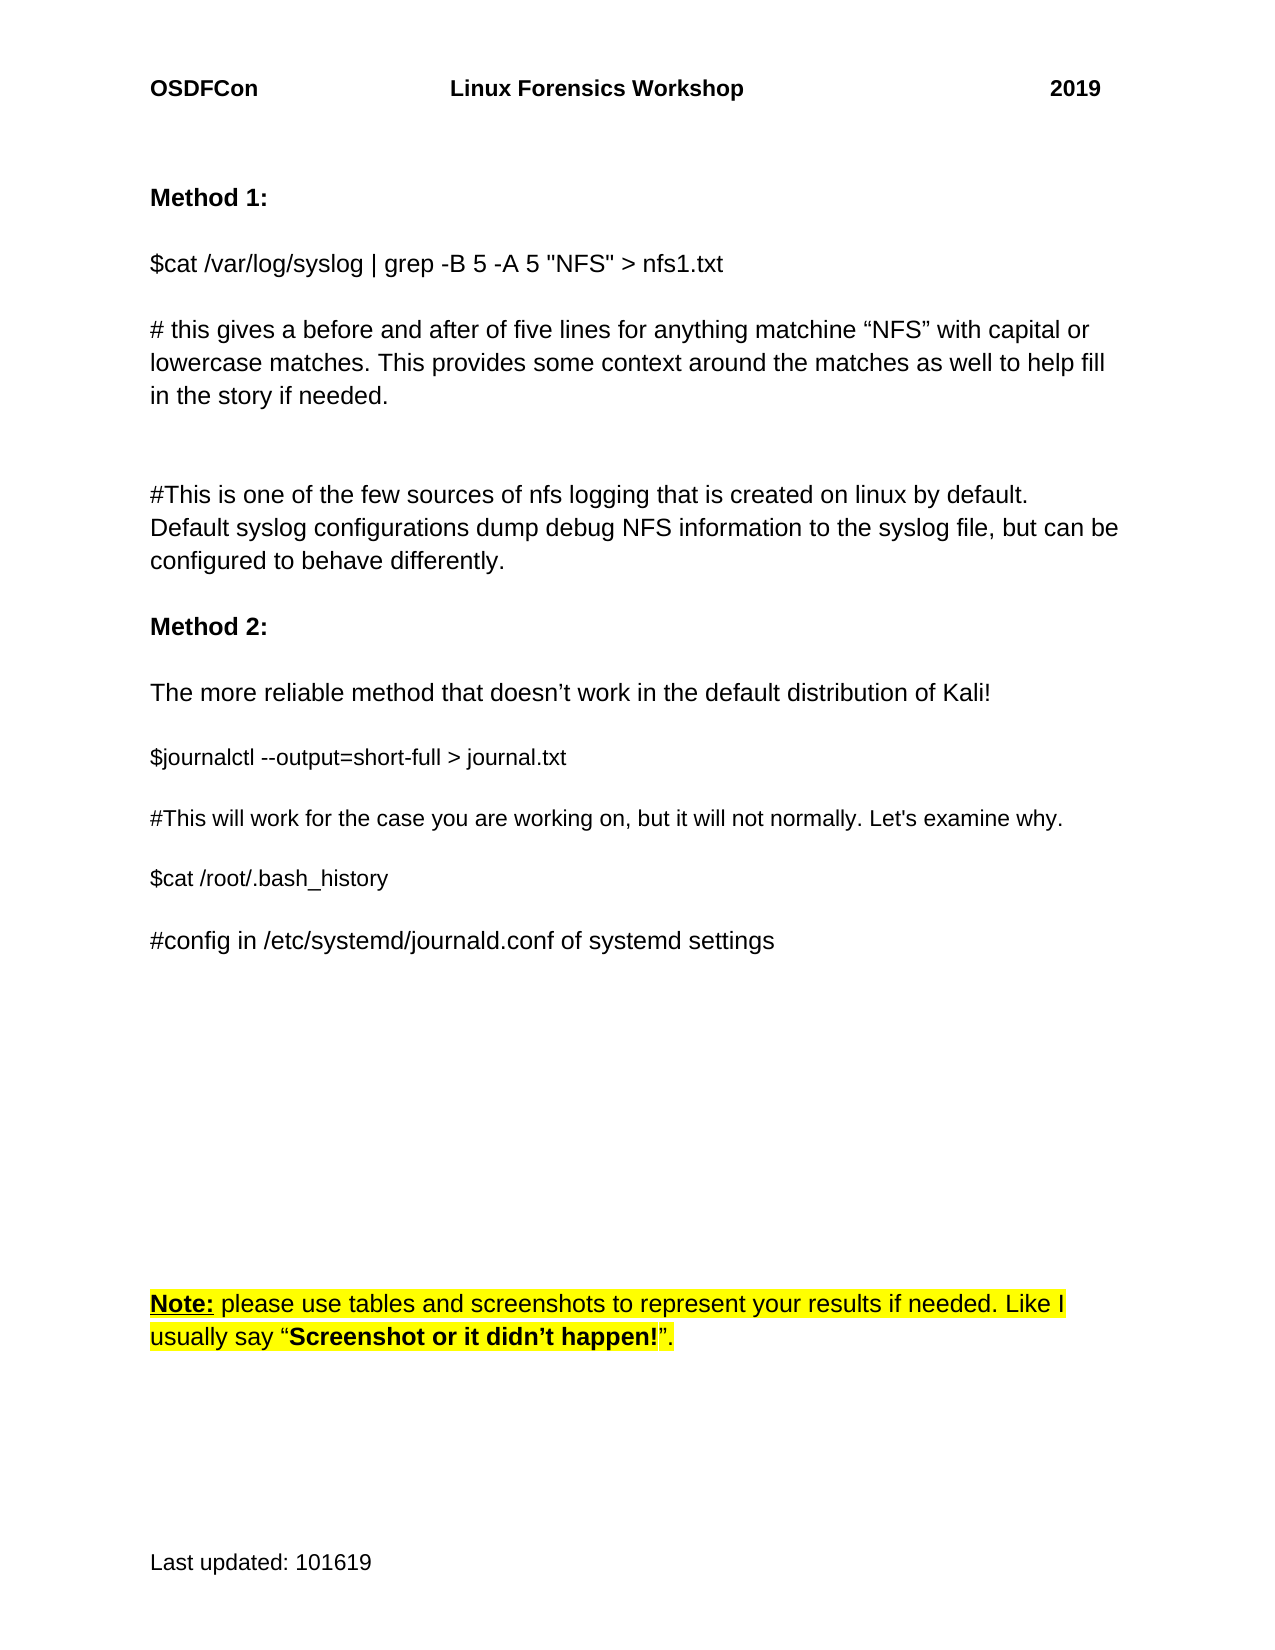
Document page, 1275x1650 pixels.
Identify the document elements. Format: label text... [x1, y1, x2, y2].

text Note: please use tables and screenshots to represent your results if needed. Like I usually say “Screenshot or it didn’t happen!”. [150, 1289, 1125, 1351]
text #This will work for the case you are working on, but it will not normally. Let's examine why. [150, 805, 1125, 831]
text $journalctl --output=short-full > journal.txt [150, 744, 1125, 771]
text Method 1: [150, 183, 1125, 212]
text # this gives a before and after of five lines for anything matchine “NFS” with capital or lowercase matches. This provides some context around the matches as well to help fill in the story if needed. [150, 315, 1125, 410]
text $cat /root/.bash_history [150, 865, 1125, 892]
text The more reliable method that doesn’t work in the default distribution of Kali! [150, 678, 1125, 707]
text $cat /var/log/syslog | grep -B 5 -A 5 "NFS" > nfs1.txt [150, 249, 1125, 278]
text Default syslog configurations dump debug NFS information to the syslog file, but can be configured to behave differently. [150, 513, 1125, 575]
text Method 2: [150, 612, 1125, 641]
text #config in /etc/systemd/journald.conf of systemd settings [150, 926, 1125, 954]
text #This is one of the few sources of nfs logging that is created on linux by default. [150, 480, 1125, 509]
